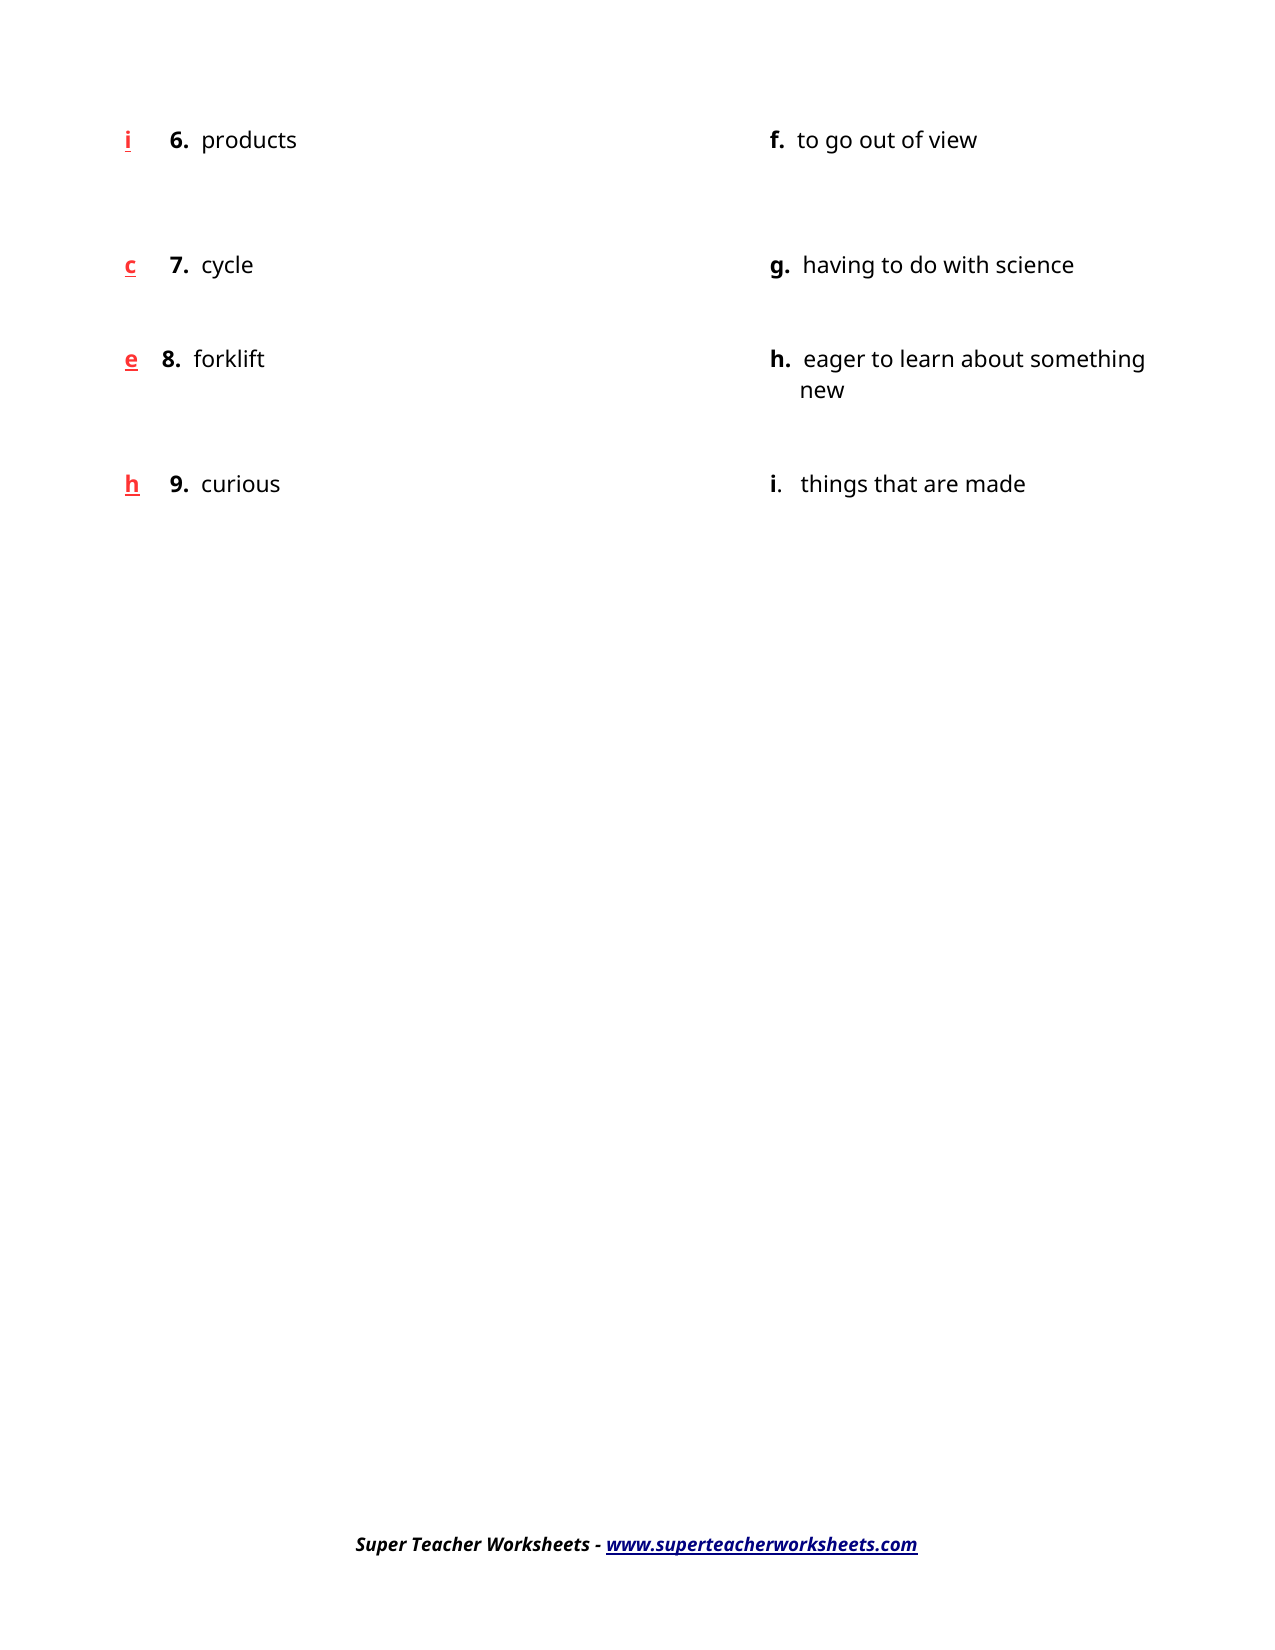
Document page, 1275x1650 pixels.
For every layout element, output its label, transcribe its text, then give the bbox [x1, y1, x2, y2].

text c 7. cycle g. having to do with science [94, 249, 1181, 281]
text h 9. curious i. things that are made [94, 468, 1181, 499]
text e 8. forklift h. eager to learn about something new [94, 343, 1181, 406]
text i 6. products f. to go out of view [94, 124, 1181, 156]
